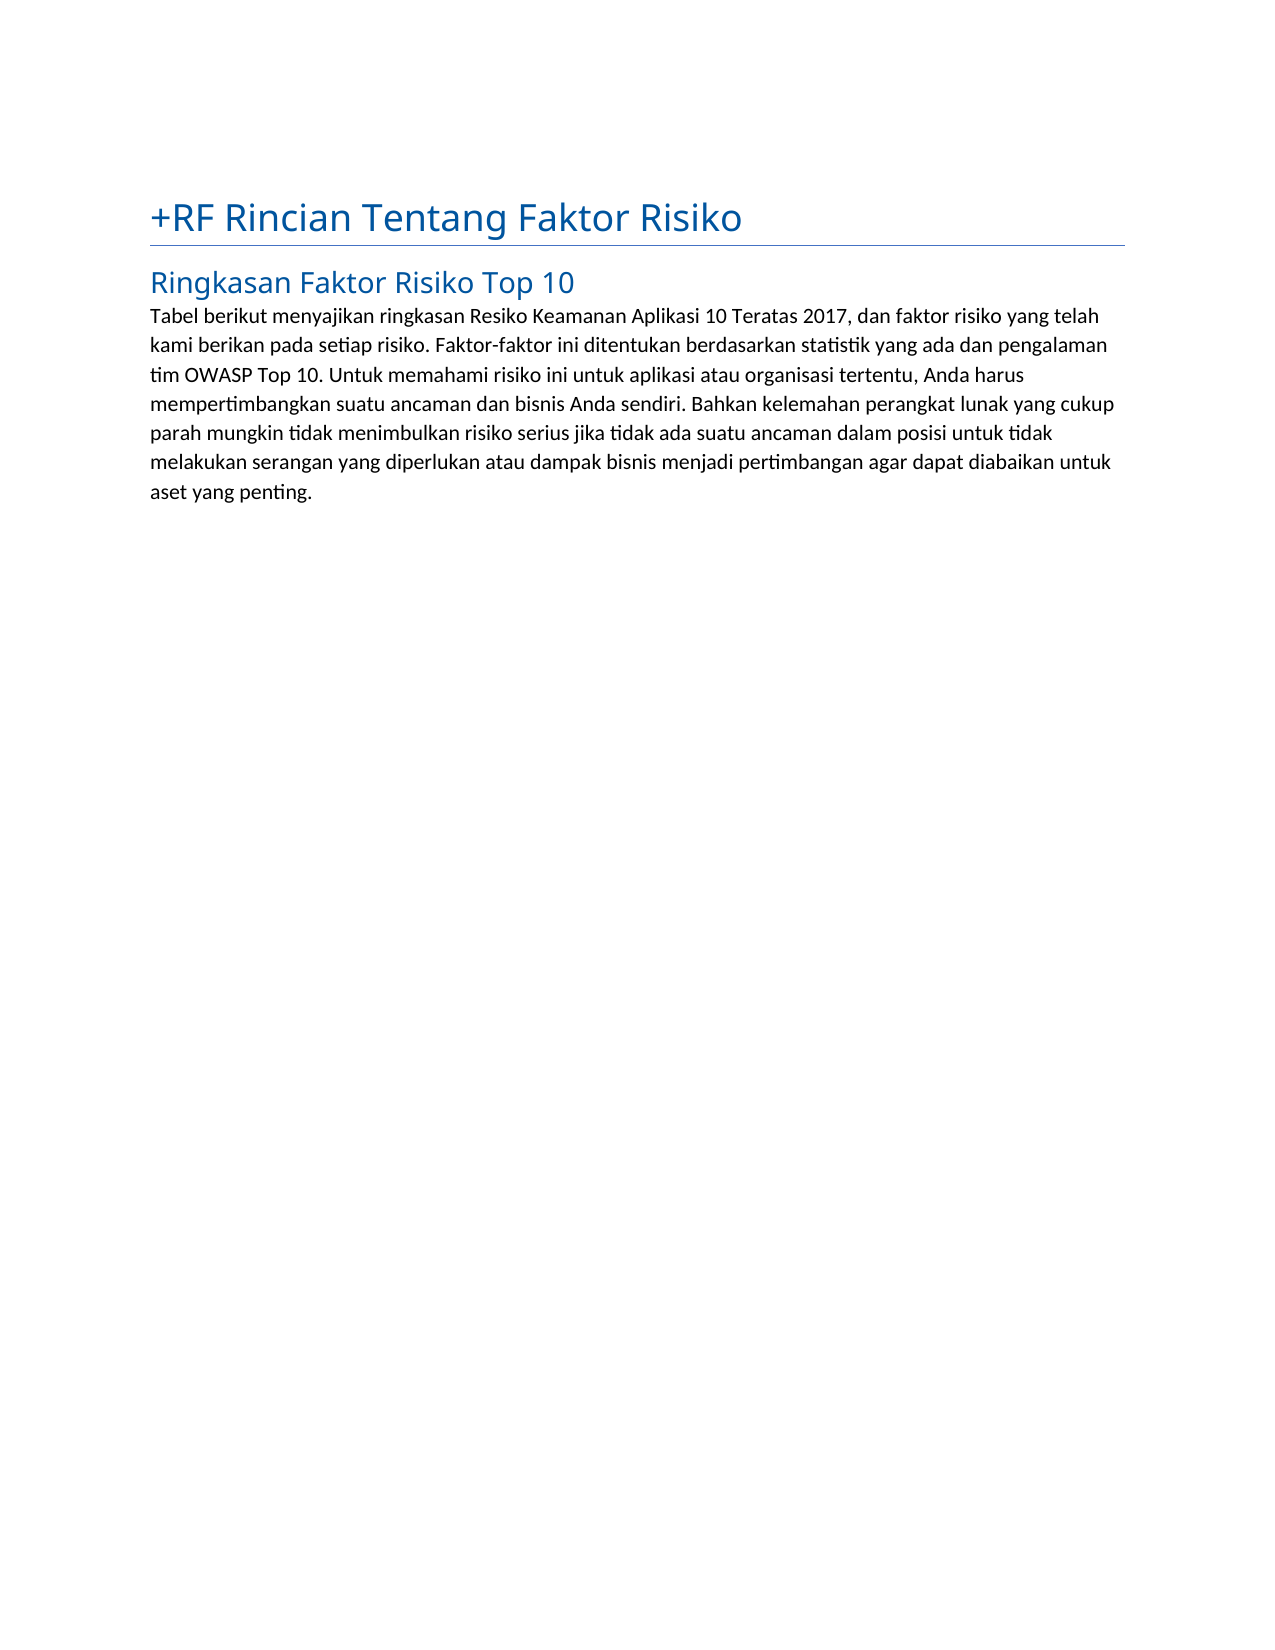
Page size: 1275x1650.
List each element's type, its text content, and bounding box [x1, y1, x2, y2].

subtitle +RF Rincian Tentang Faktor Risiko [150, 192, 1125, 245]
subtitle Ringkasan Faktor Risiko Top 10 [150, 262, 1125, 302]
text Tabel berikut menyajikan ringkasan Resiko Keamanan Aplikasi 10 Teratas 2017, dan faktor risiko yang telah kami berikan pada setiap risiko. Faktor-faktor ini ditentukan berdasarkan statistik yang ada dan pengalaman tim OWASP Top 10. Untuk memahami risiko ini untuk aplikasi atau organisasi tertentu, Anda harus mempertimbangkan suatu ancaman dan bisnis Anda sendiri. Bahkan kelemahan perangkat lunak yang cukup parah mungkin tidak menimbulkan risiko serius jika tidak ada suatu ancaman dalam posisi untuk tidak melakukan serangan yang diperlukan atau dampak bisnis menjadi pertimbangan agar dapat diabaikan untuk aset yang penting. [150, 302, 1125, 504]
